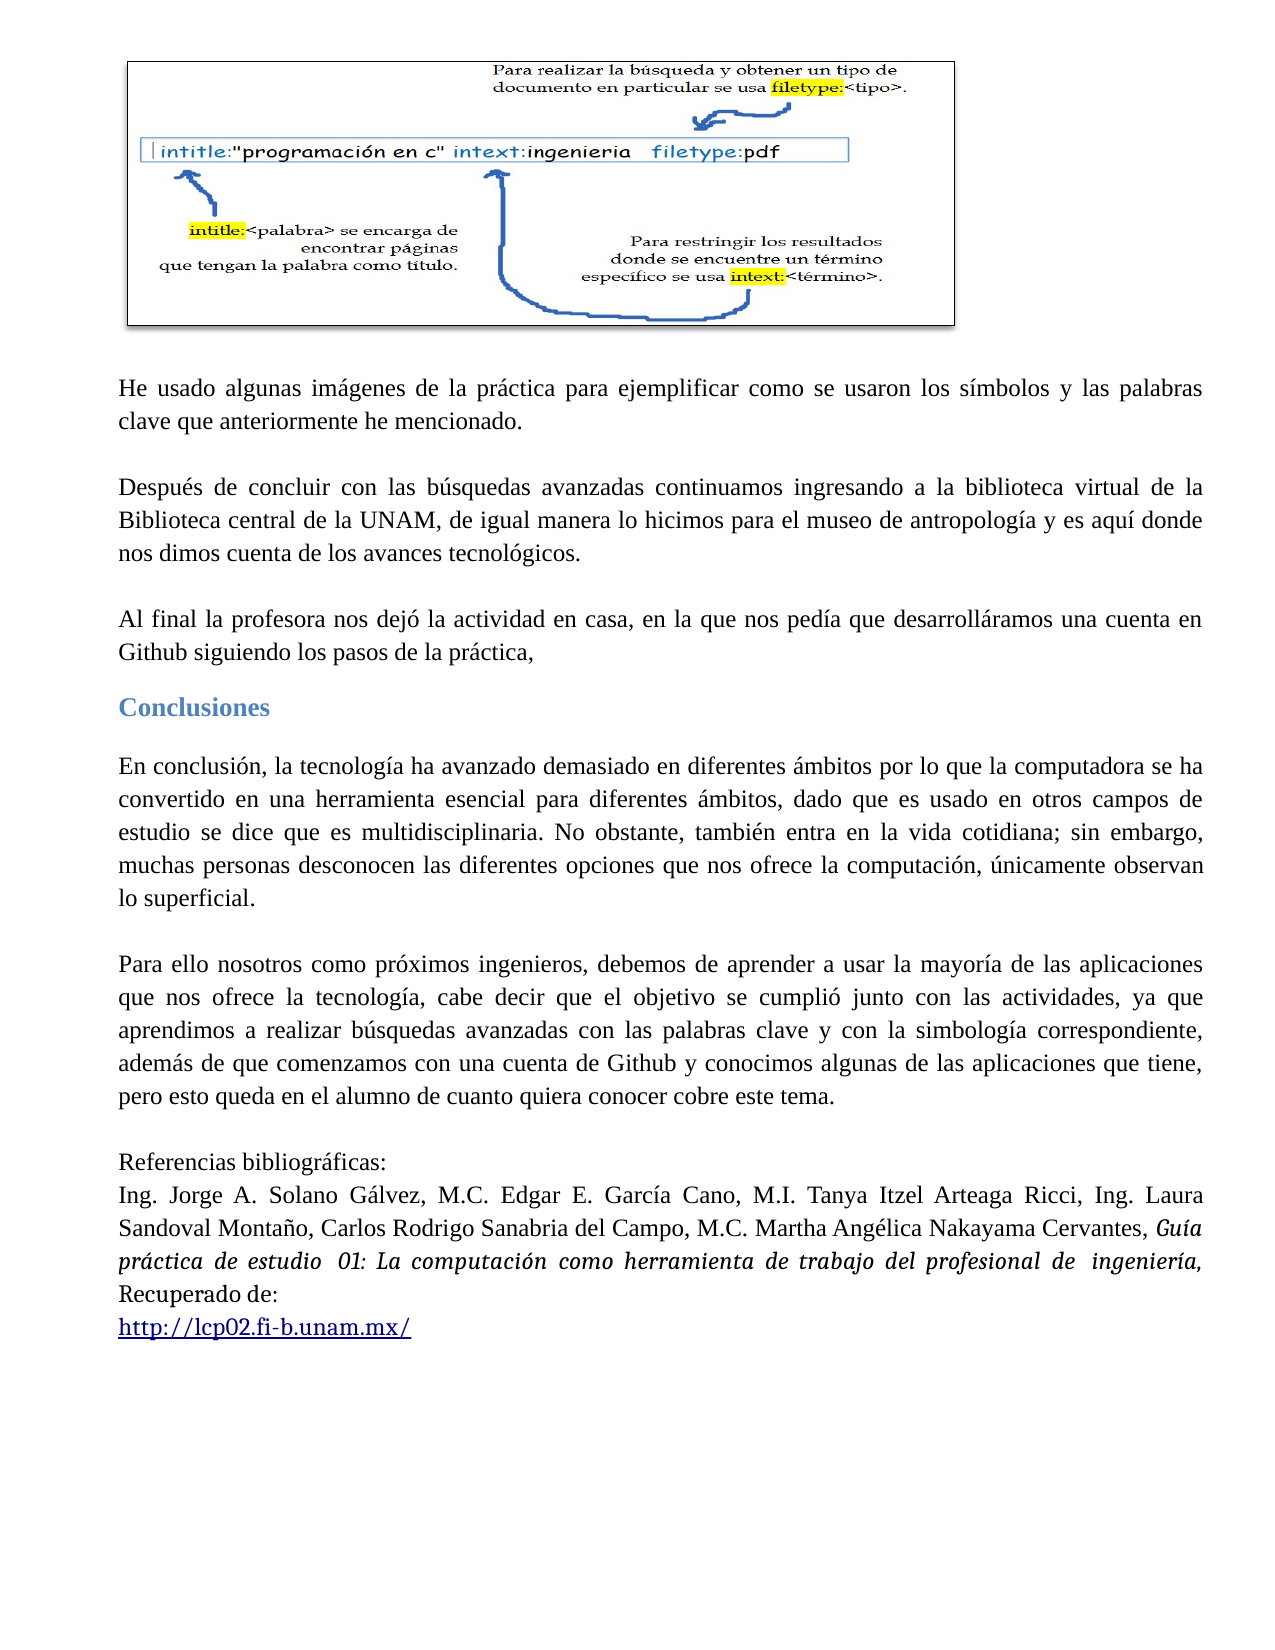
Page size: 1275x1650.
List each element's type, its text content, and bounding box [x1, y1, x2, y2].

subtitle Conclusiones [118, 691, 1205, 722]
text Referencias bibliográficas: [118, 1147, 1205, 1176]
text Después de concluir con las búsquedas avanzadas continuamos ingresando a la biblioteca virtual de la Biblioteca central de la UNAM, de igual manera lo hicimos para el museo de antropología y es aquí donde nos dimos cuenta de los avances tecnológicos. [118, 472, 1205, 567]
text En conclusión, la tecnología ha avanzado demasiado en diferentes ámbitos por lo que la computadora se ha convertido en una herramienta esencial para diferentes ámbitos, dado que es usado en otros campos de estudio se dice que es multidisciplinaria. No obstante, también entra en la vida cotidiana; sin embargo, muchas personas desconocen las diferentes opciones que nos ofrece la computación, únicamente observan lo superficial. [118, 751, 1205, 912]
text Al final la profesora nos dejó la actividad en casa, en la que nos pedía que desarrolláramos una cuenta en Github siguiendo los pasos de la práctica, [118, 604, 1205, 666]
text http://lcp02.fi-b.unam.mx/ [118, 1313, 1205, 1342]
text Ing. Jorge A. Solano Gálvez, M.C. Edgar E. García Cano, M.I. Tanya Itzel Arteaga Ricci, Ing. Laura Sandoval Montaño, Carlos Rodrigo Sanabria del Campo, M.C. Martha Angélica Nakayama Cervantes, Guía práctica de estudio 01: La computación como herramienta de trabajo del profesional de ingeniería, Recuperado de: [118, 1180, 1205, 1309]
text He usado algunas imágenes de la práctica para ejemplificar como se usaron los símbolos y las palabras clave que anteriormente he mencionado. [118, 373, 1205, 435]
text Para ello nosotros como próximos ingenieros, debemos de aprender a usar la mayoría de las aplicaciones que nos ofrece la tecnología, cabe decir que el objetivo se cumplió junto con las actividades, ya que aprendimos a realizar búsquedas avanzadas con las palabras clave y con la simbología correspondiente, además de que comenzamos con una cuenta de Github y conocimos algunas de las aplicaciones que tiene, pero esto queda en el alumno de cuanto quiera conocer cobre este tema. [118, 949, 1205, 1110]
